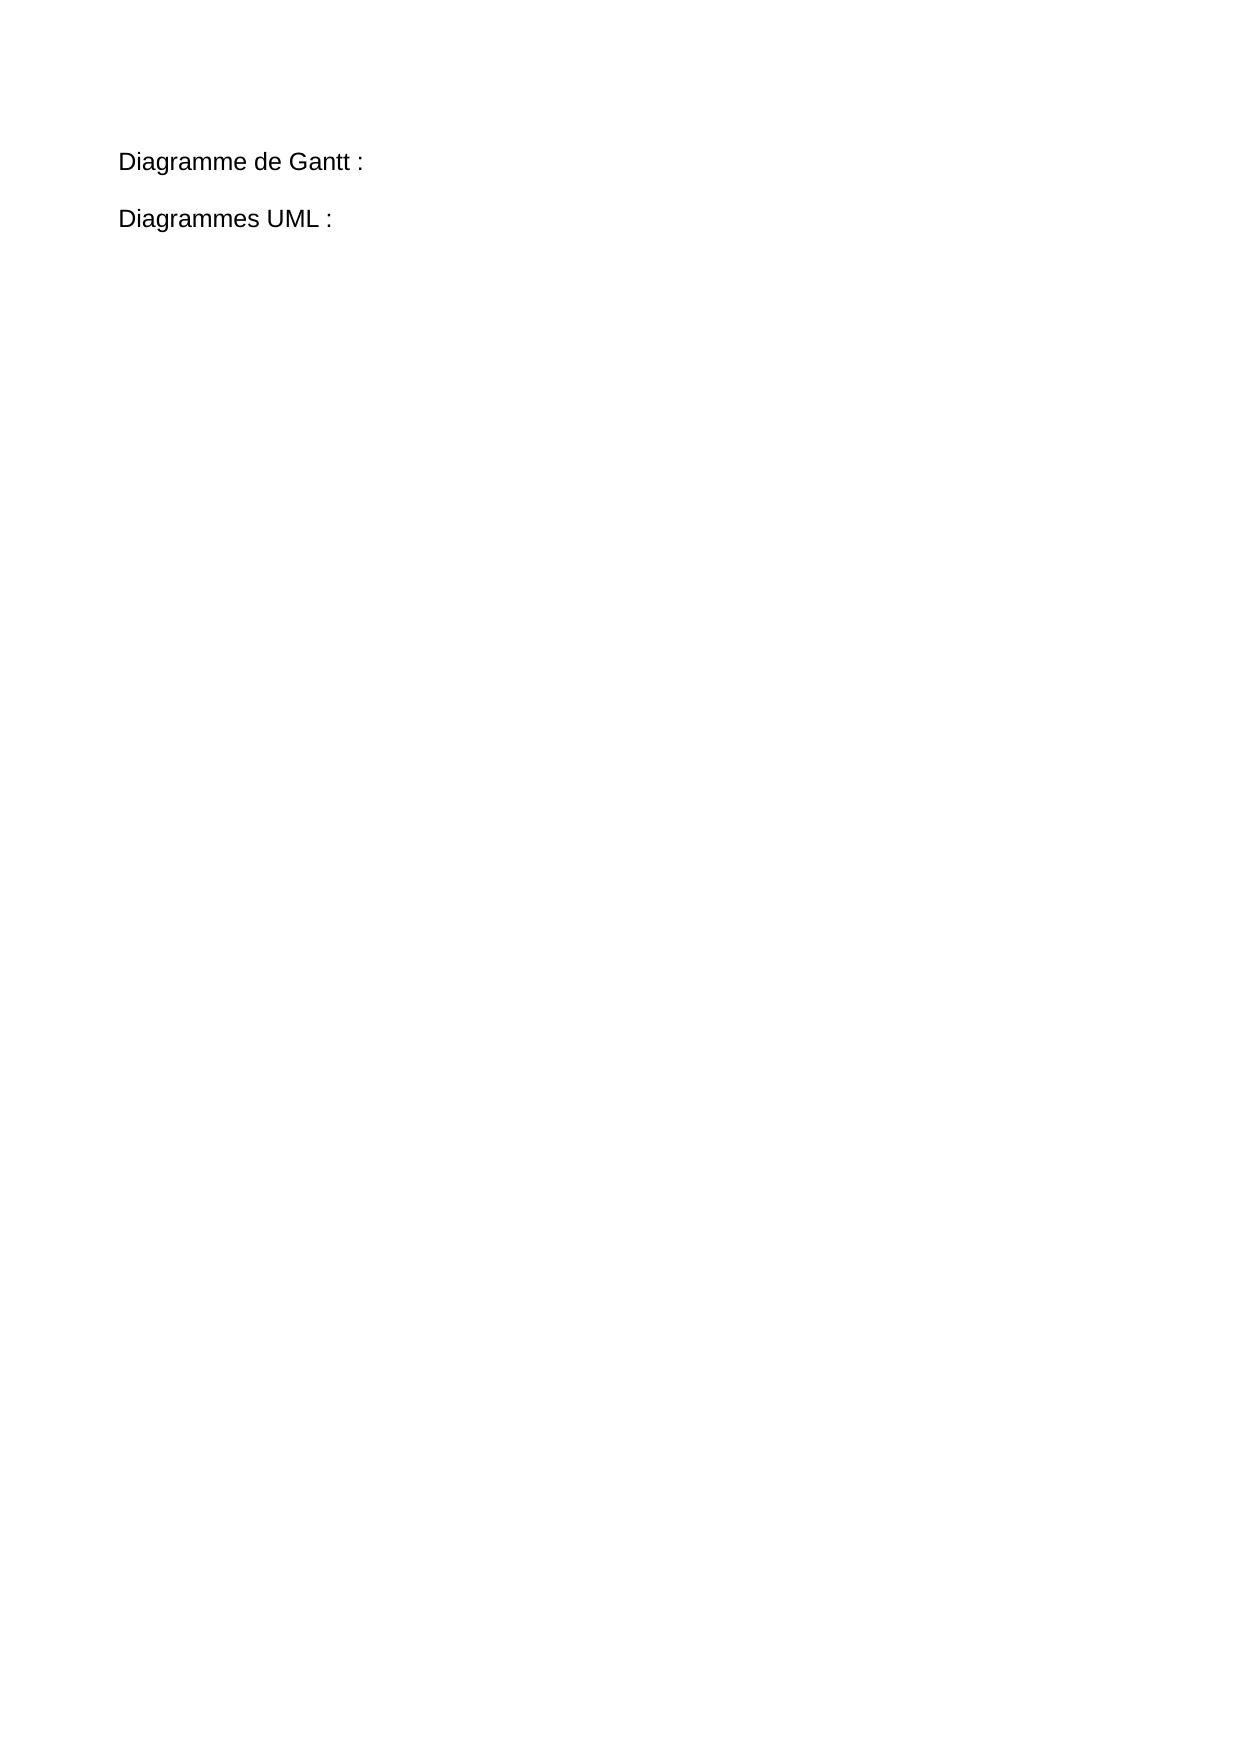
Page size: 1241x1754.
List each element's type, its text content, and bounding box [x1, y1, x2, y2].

text Diagrammes UML : [118, 204, 1122, 233]
text Diagramme de Gantt : [118, 147, 1122, 176]
